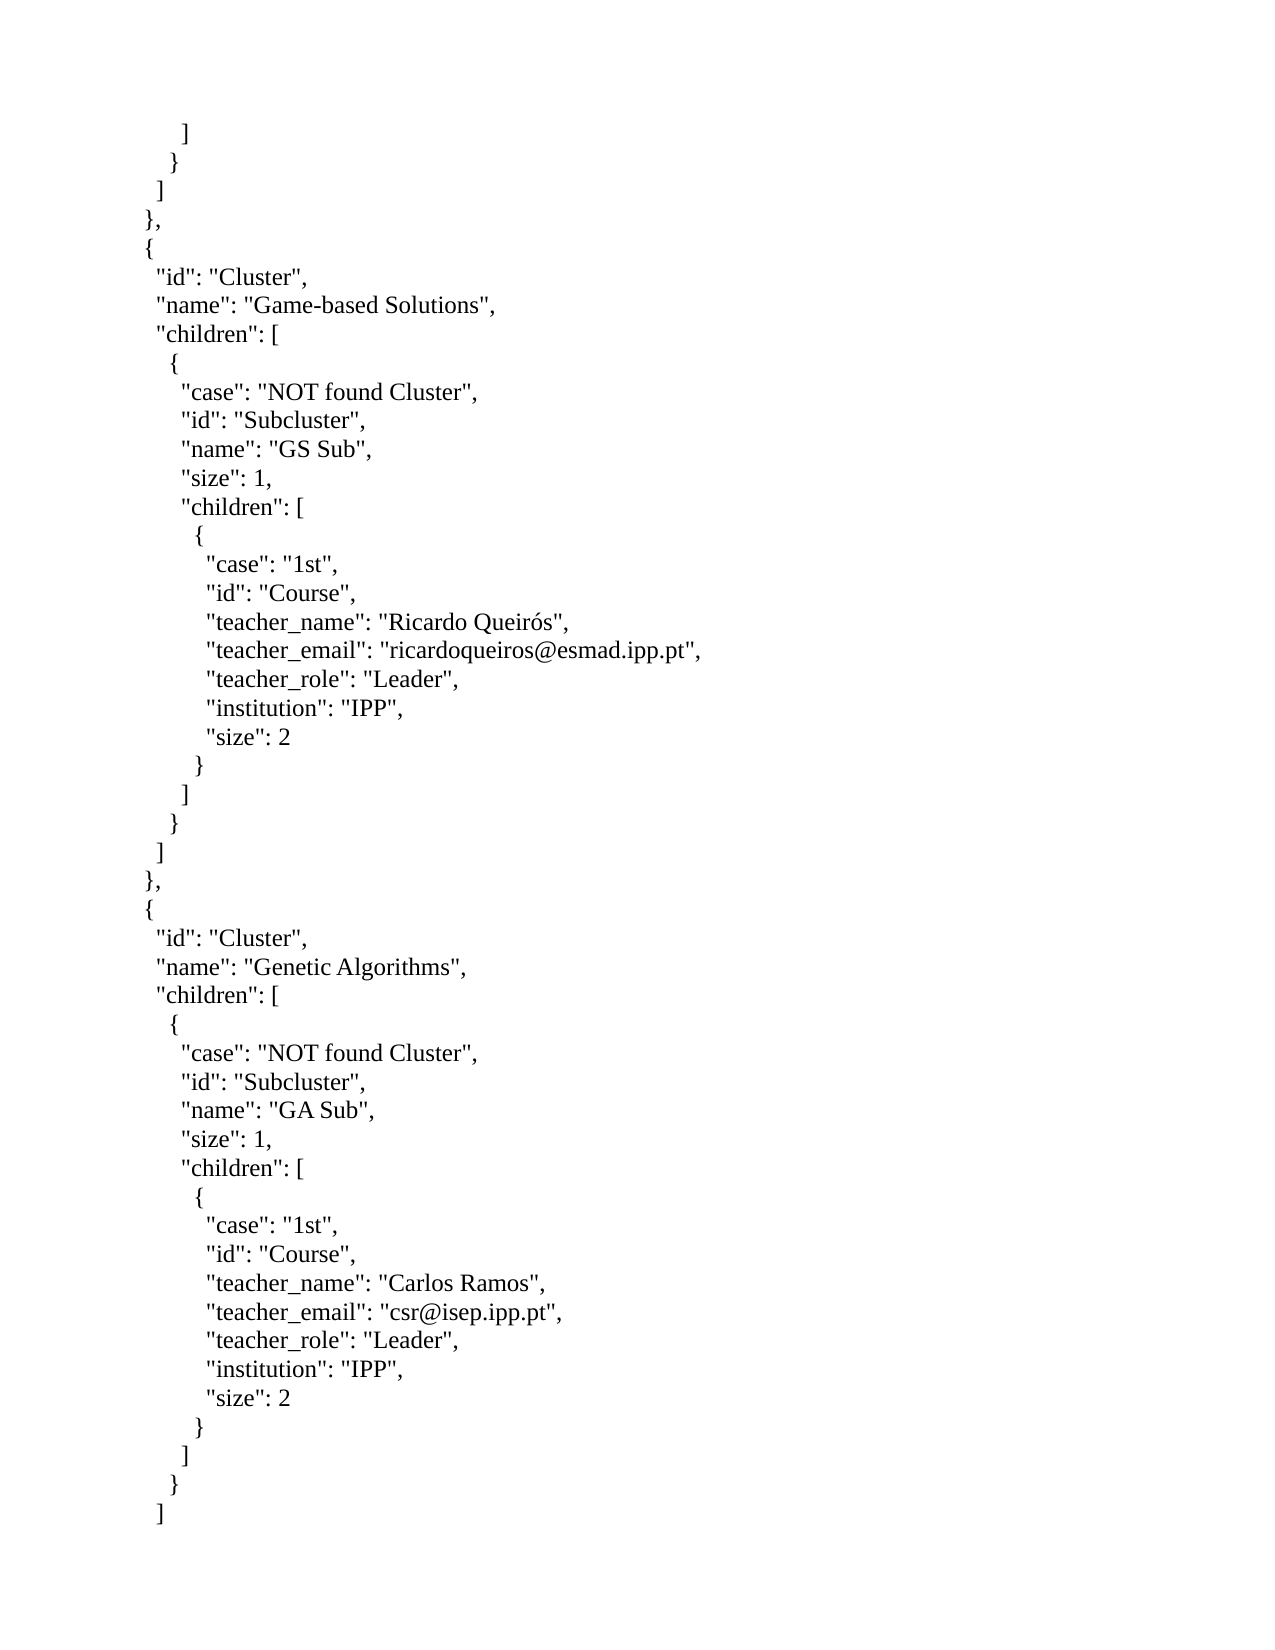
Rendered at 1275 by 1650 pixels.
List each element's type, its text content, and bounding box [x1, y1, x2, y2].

text ] [118, 837, 1157, 866]
text "children": [ [118, 981, 1157, 1009]
text ] [118, 779, 1157, 808]
text "teacher_name": "Carlos Ramos", [118, 1268, 1157, 1297]
text { [118, 233, 1157, 262]
text "id": "Course", [118, 1239, 1157, 1268]
text { [118, 521, 1157, 549]
text "name": "Game-based Solutions", [118, 291, 1157, 319]
text "id": "Cluster", [118, 923, 1157, 952]
text "teacher_email": "ricardoqueiros@esmad.ipp.pt", [118, 636, 1157, 664]
text ] [118, 1441, 1157, 1469]
text } [118, 1412, 1157, 1441]
text "id": "Subcluster", [118, 406, 1157, 434]
text } [118, 147, 1157, 176]
text ] [118, 118, 1157, 147]
text "institution": "IPP", [118, 693, 1157, 722]
text "size": 2 [118, 722, 1157, 751]
text "id": "Cluster", [118, 262, 1157, 291]
text } [118, 808, 1157, 837]
text "children": [ [118, 319, 1157, 348]
text }, [118, 204, 1157, 233]
text "children": [ [118, 1153, 1157, 1182]
text { [118, 1182, 1157, 1211]
text { [118, 894, 1157, 923]
text "id": "Subcluster", [118, 1067, 1157, 1096]
text { [118, 1009, 1157, 1038]
text "size": 1, [118, 1124, 1157, 1153]
text }, [118, 866, 1157, 894]
text "children": [ [118, 492, 1157, 521]
text "teacher_role": "Leader", [118, 1326, 1157, 1354]
text { [118, 348, 1157, 377]
text "name": "Genetic Algorithms", [118, 952, 1157, 981]
text "id": "Course", [118, 578, 1157, 607]
text "teacher_email": "csr@isep.ipp.pt", [118, 1297, 1157, 1326]
text "case": "NOT found Cluster", [118, 1038, 1157, 1067]
text "teacher_role": "Leader", [118, 664, 1157, 693]
text "name": "GS Sub", [118, 434, 1157, 463]
text "size": 2 [118, 1383, 1157, 1412]
text ] [118, 176, 1157, 204]
text "size": 1, [118, 463, 1157, 492]
text "teacher_name": "Ricardo Queirós", [118, 607, 1157, 636]
text "case": "1st", [118, 549, 1157, 578]
text "case": "1st", [118, 1211, 1157, 1239]
text } [118, 751, 1157, 779]
text ] [118, 1498, 1157, 1527]
text "case": "NOT found Cluster", [118, 377, 1157, 406]
text } [118, 1469, 1157, 1498]
text "name": "GA Sub", [118, 1096, 1157, 1124]
text "institution": "IPP", [118, 1354, 1157, 1383]
